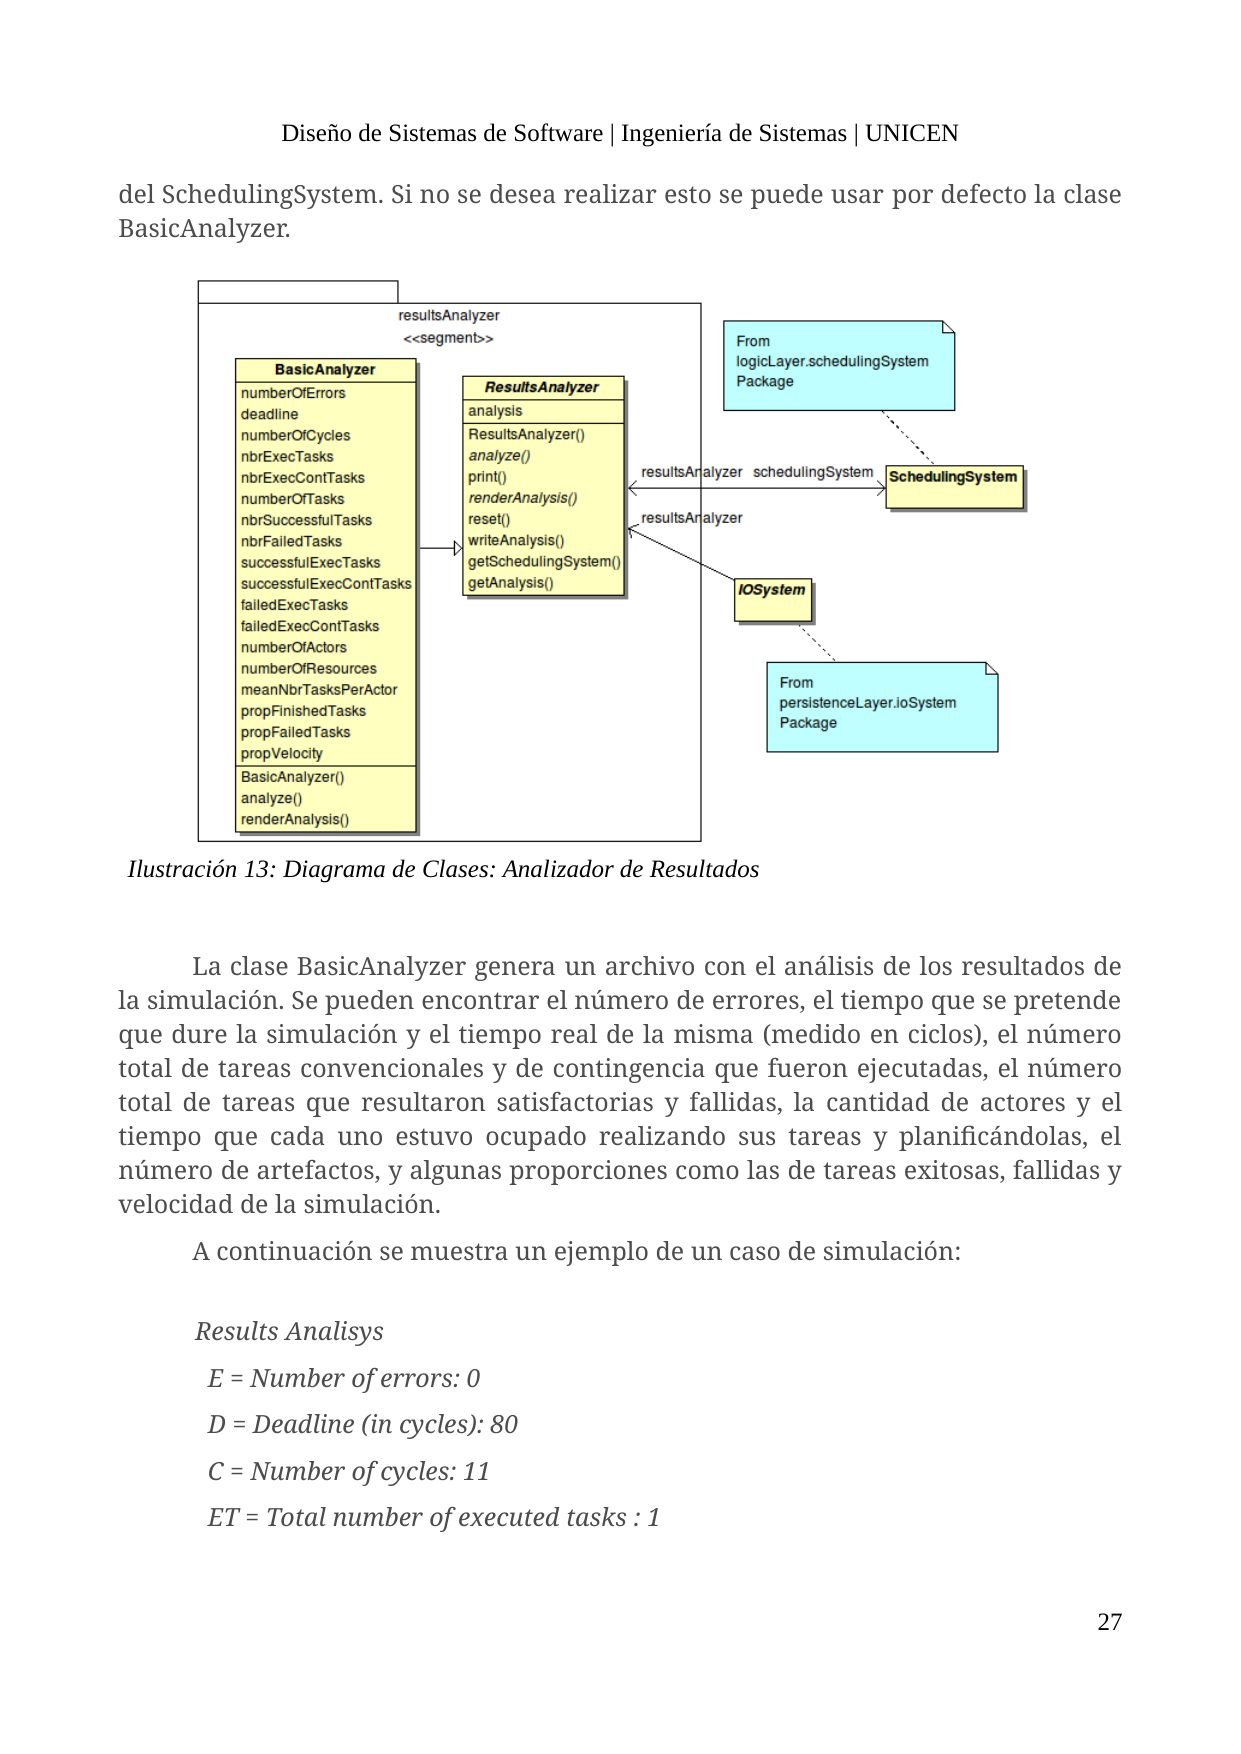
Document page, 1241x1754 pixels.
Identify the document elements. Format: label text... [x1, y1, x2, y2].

text La clase BasicAnalyzer genera un archivo con el análisis de los resultados de la simulación. Se pueden encontrar el número de errores, el tiempo que se pretende que dure la simulación y el tiempo real de la misma (medido en ciclos), el número total de tareas convencionales y de contingencia que fueron ejecutadas, el número total de tareas que resultaron satisfactorias y fallidas, la cantidad de actores y el tiempo que cada uno estuvo ocupado realizando sus tareas y planificándolas, el número de artefactos, y algunas proporciones como las de tareas exitosas, fallidas y velocidad de la simulación. [118, 948, 1122, 1221]
text Ilustración 13: Diagrama de Clases: Analizador de Resultados [127, 272, 1110, 883]
picture [187, 271, 1042, 855]
text ET = Total number of executed tasks : 1 [195, 1500, 1122, 1534]
text C = Number of cycles: 11 [195, 1453, 1122, 1488]
text D = Deadline (in cycles): 80 [195, 1407, 1122, 1441]
text Results Analisys [195, 1314, 1122, 1348]
text del SchedulingSystem. Si no se desea realizar esto se puede usar por defecto la clase BasicAnalyzer. [118, 176, 1122, 244]
text A continuación se muestra un ejemplo de un caso de simulación: [118, 1233, 1122, 1267]
text E = Number of errors: 0 [195, 1360, 1122, 1394]
